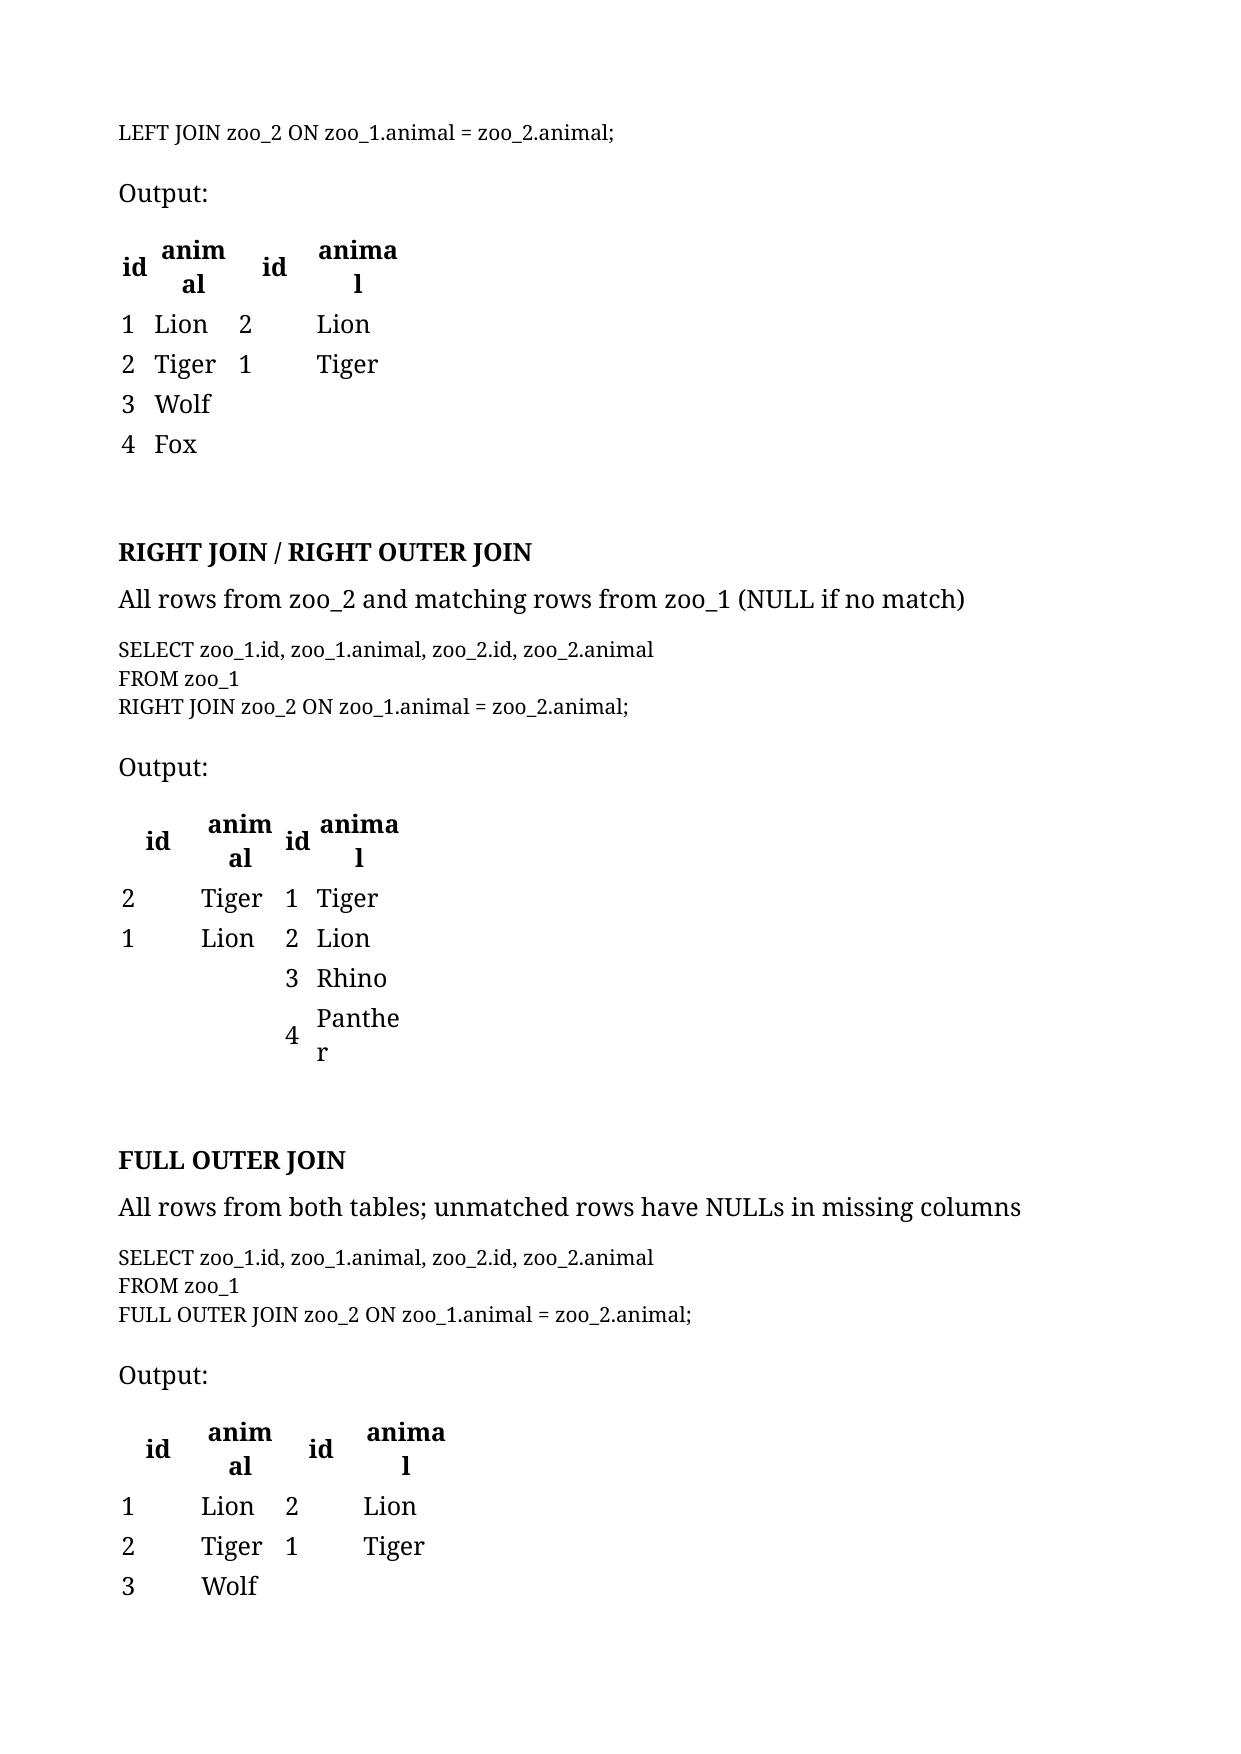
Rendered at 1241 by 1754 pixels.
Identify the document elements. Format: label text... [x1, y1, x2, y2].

table_cell Lion [151, 304, 235, 344]
text All rows from both tables; unmatched rows have NULLs in missing columns [118, 1189, 1122, 1223]
table_cell Rhino [314, 958, 405, 997]
table_cell [118, 998, 198, 1071]
table_cell 1 [282, 1526, 360, 1566]
table_cell Tiger [360, 1526, 452, 1566]
table_cell [235, 424, 313, 463]
table_cell 3 [118, 1566, 198, 1605]
text FROM zoo_1 [118, 1272, 1122, 1300]
table_cell 1 [282, 878, 313, 918]
table_cell [198, 958, 282, 997]
text Output: [118, 750, 1122, 784]
table_cell 2 [235, 304, 313, 344]
table_cell Panther [314, 998, 405, 1071]
table_cell Tiger [151, 344, 235, 383]
table_cell 1 [118, 918, 198, 957]
table_cell [118, 958, 198, 997]
table_cell Tiger [314, 878, 405, 918]
text RIGHT JOIN zoo_2 ON zoo_1.animal = zoo_2.animal; [118, 692, 1122, 721]
table_cell 1 [118, 1486, 198, 1526]
table_header id [235, 230, 313, 304]
subtitle FULL OUTER JOIN [118, 1143, 1122, 1177]
table_cell [314, 424, 402, 463]
table_cell [235, 384, 313, 423]
table_cell Fox [151, 424, 235, 463]
table_cell Tiger [198, 878, 282, 918]
table_cell 1 [118, 304, 151, 344]
subtitle RIGHT JOIN / RIGHT OUTER JOIN [118, 535, 1122, 569]
text SELECT zoo_1.id, zoo_1.animal, zoo_2.id, zoo_2.animal [118, 1243, 1122, 1272]
table_header animal [198, 1412, 282, 1486]
table_cell Lion [198, 918, 282, 957]
table_cell Lion [198, 1486, 282, 1526]
table_header id [118, 1412, 198, 1486]
table_cell Lion [314, 304, 402, 344]
table_cell 2 [118, 344, 151, 383]
text Output: [118, 176, 1122, 210]
table_cell [282, 1566, 360, 1605]
table_header id [118, 804, 198, 878]
table_cell 2 [118, 1526, 198, 1566]
table_header animal [360, 1412, 452, 1486]
text SELECT zoo_1.id, zoo_1.animal, zoo_2.id, zoo_2.animal [118, 635, 1122, 664]
table_cell 3 [118, 384, 151, 423]
table_cell 4 [118, 424, 151, 463]
text Output: [118, 1358, 1122, 1392]
table_cell Wolf [151, 384, 235, 423]
text FULL OUTER JOIN zoo_2 ON zoo_1.animal = zoo_2.animal; [118, 1300, 1122, 1328]
table_header animal [314, 804, 405, 878]
table_header animal [314, 230, 402, 304]
table_cell [360, 1566, 452, 1605]
table_cell [198, 998, 282, 1071]
table_cell 3 [282, 958, 313, 997]
table_cell Lion [314, 918, 405, 957]
table_cell Tiger [198, 1526, 282, 1566]
table_cell 4 [282, 998, 313, 1071]
table_header id [282, 1412, 360, 1486]
table_cell 2 [118, 878, 198, 918]
table_header animal [151, 230, 235, 304]
table_cell [314, 384, 402, 423]
table_cell Tiger [314, 344, 402, 383]
table_cell 2 [282, 918, 313, 957]
text All rows from zoo_2 and matching rows from zoo_1 (NULL if no match) [118, 581, 1122, 616]
table_cell 1 [235, 344, 313, 383]
table_cell Wolf [198, 1566, 282, 1605]
table_cell Lion [360, 1486, 452, 1526]
text FROM zoo_1 [118, 664, 1122, 692]
table_cell 2 [282, 1486, 360, 1526]
table_header animal [198, 804, 282, 878]
text LEFT JOIN zoo_2 ON zoo_1.animal = zoo_2.animal; [118, 118, 1122, 147]
table_header id [282, 804, 313, 878]
table_header id [118, 230, 151, 304]
